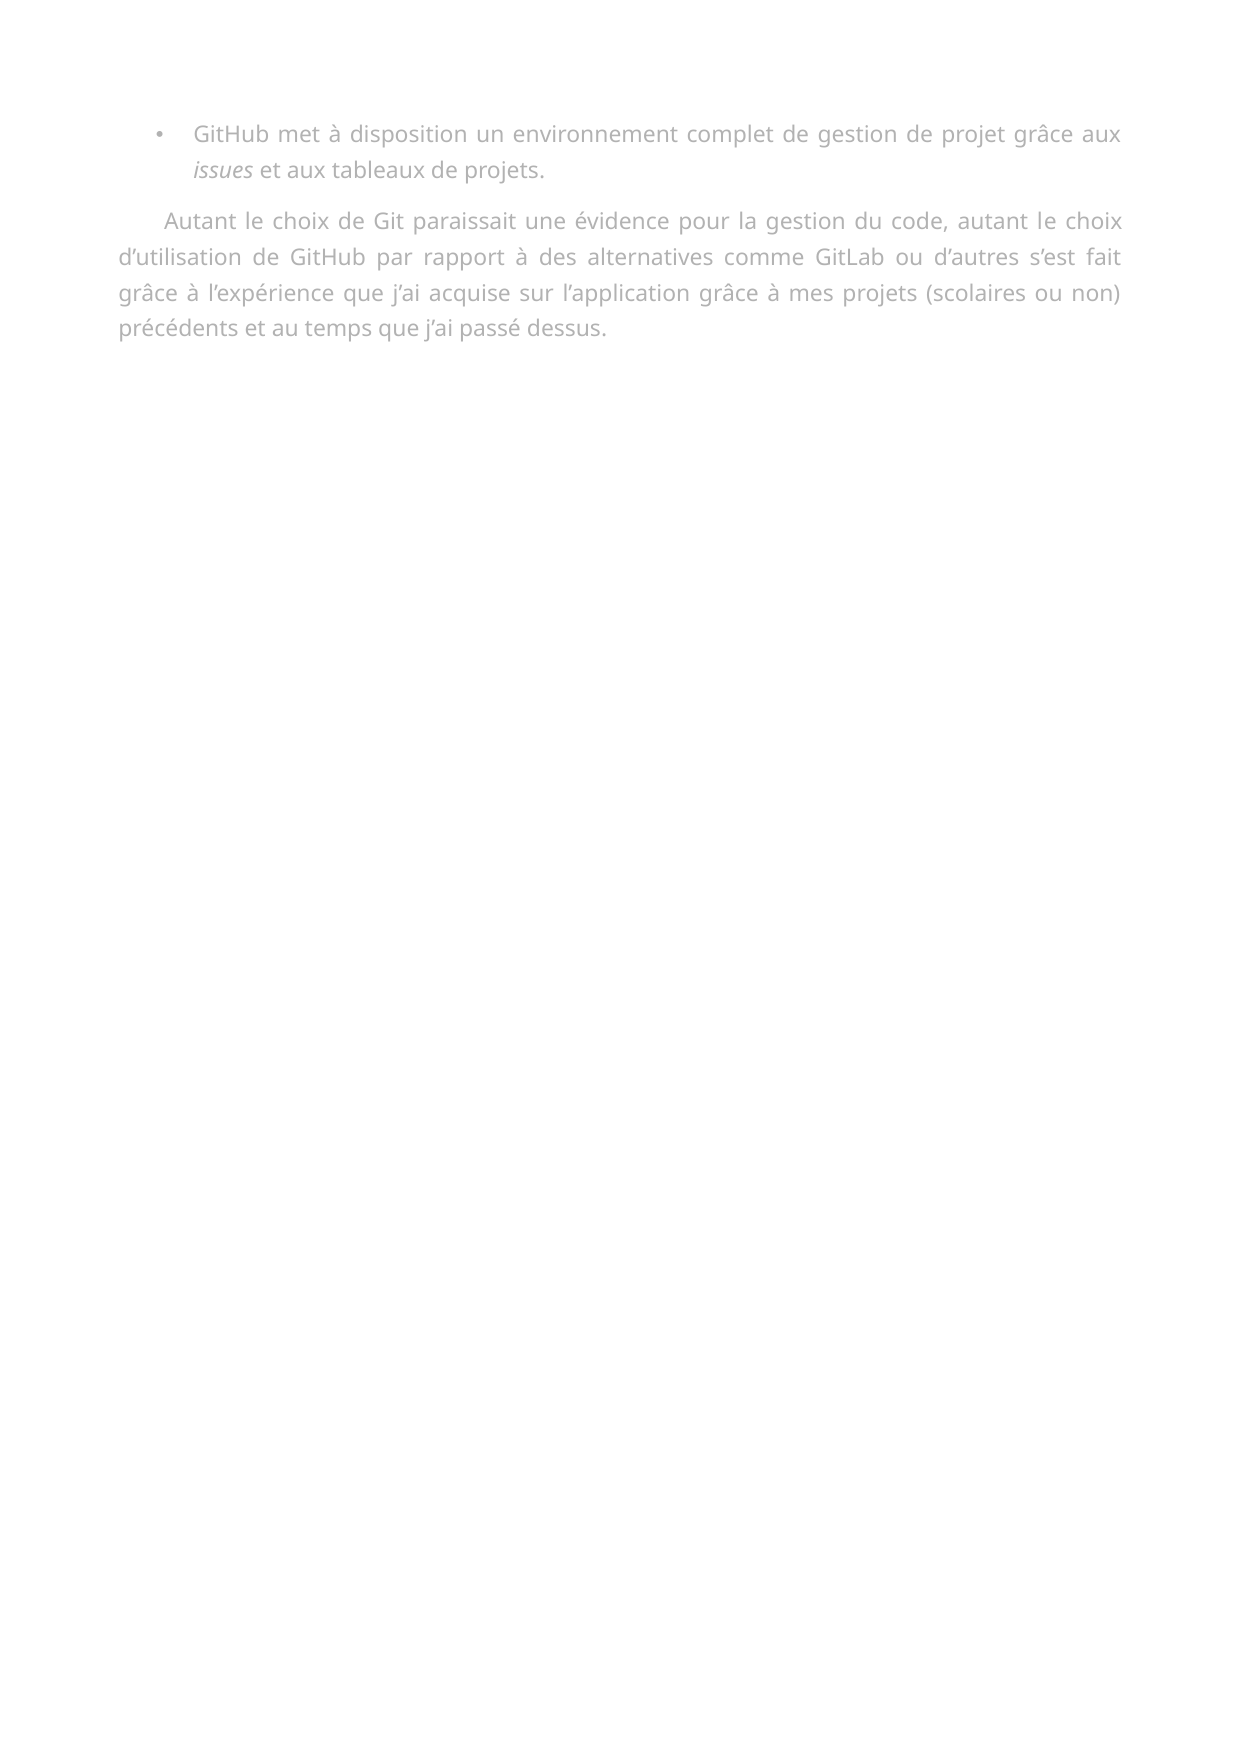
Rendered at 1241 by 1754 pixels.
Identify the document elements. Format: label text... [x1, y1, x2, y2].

list GitHub met à disposition un environnement complet de gestion de projet grâce aux issues et aux tableaux de projets. [156, 118, 1122, 185]
text Autant le choix de Git paraissait une évidence pour la gestion du code, autant le choix d’utilisation de GitHub par rapport à des alternatives comme GitLab ou d’autres s’est fait grâce à l’expérience que j’ai acquise sur l’application grâce à mes projets (scolaires ou non) précédents et au temps que j’ai passé dessus. [118, 204, 1122, 344]
